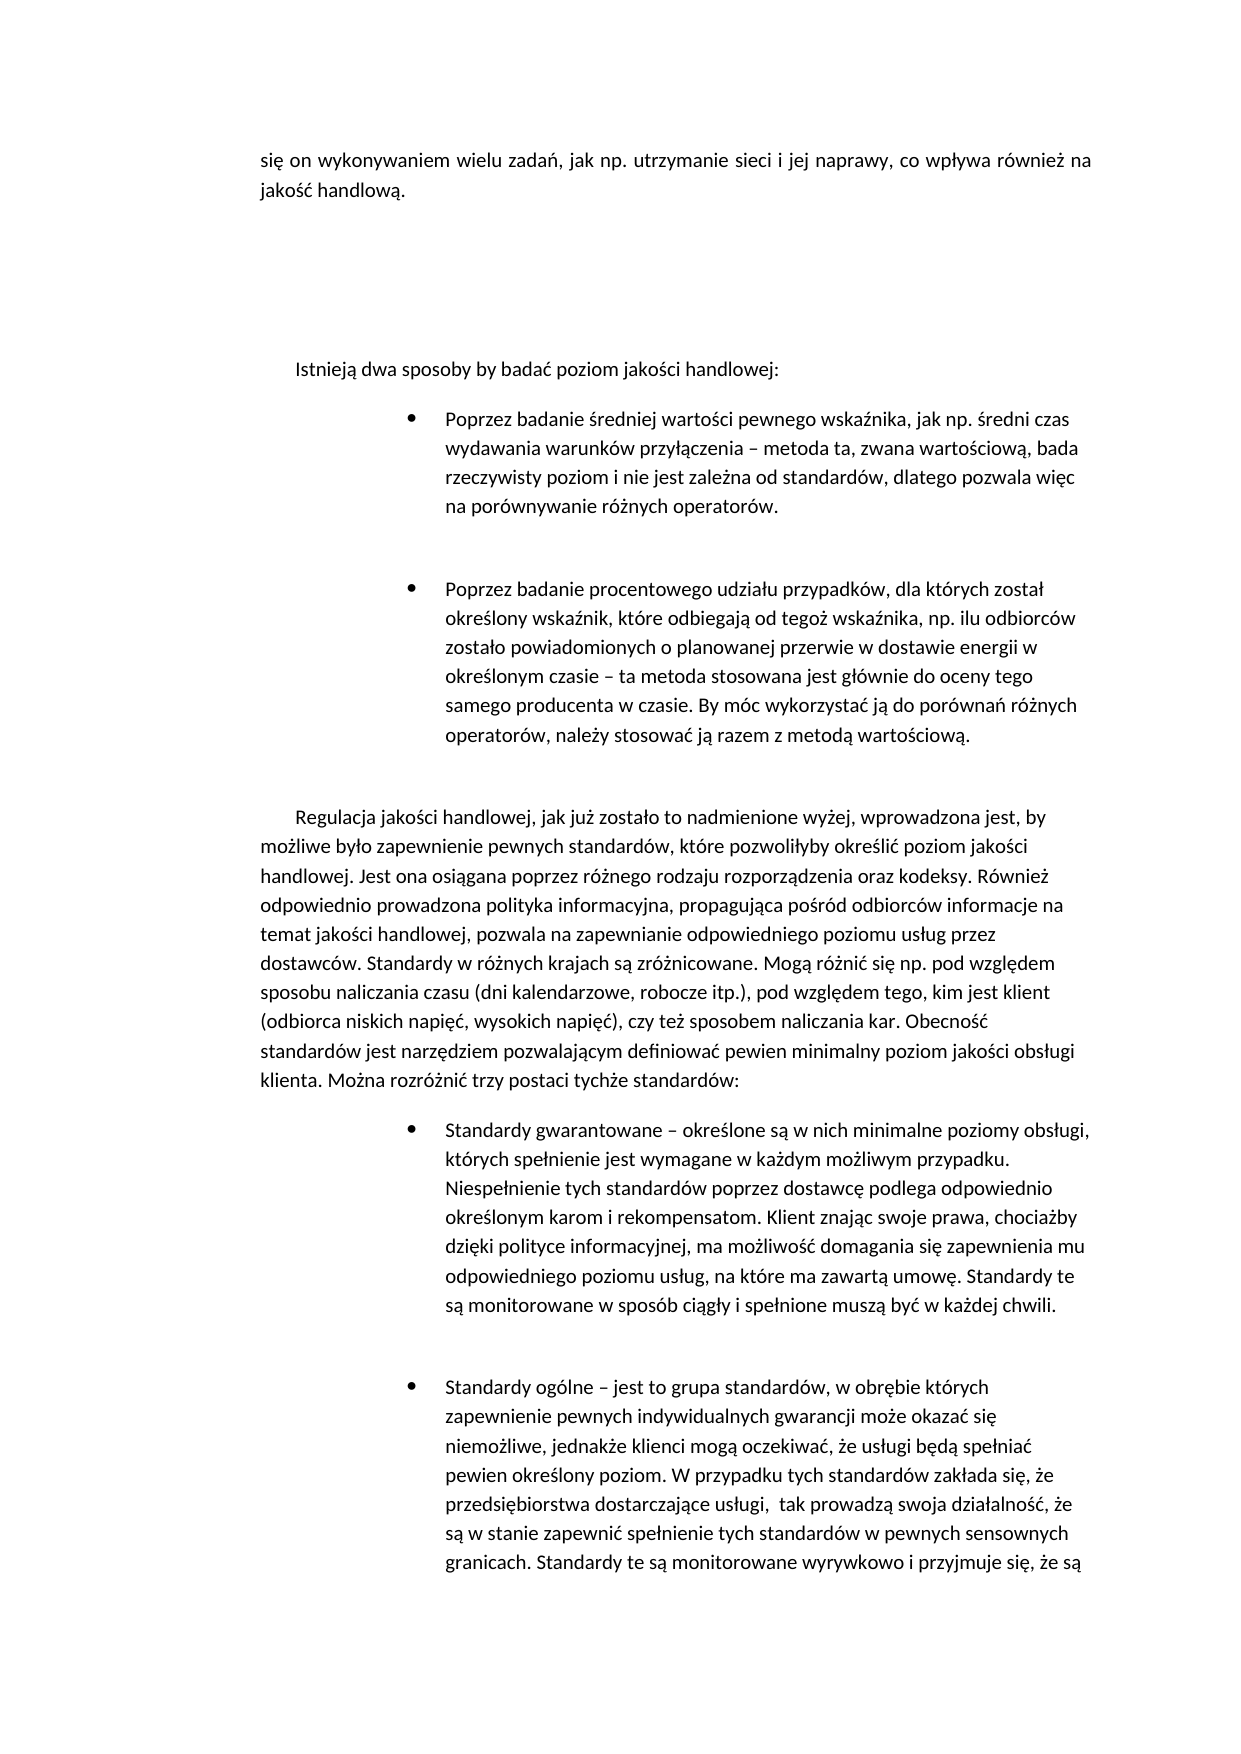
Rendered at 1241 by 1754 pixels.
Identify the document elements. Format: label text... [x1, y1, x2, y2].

list się on wykonywaniem wielu zadań, jak np. utrzymanie sieci i jej naprawy, co wpływa również na jakość handlową. [260, 148, 1093, 202]
list Standardy gwarantowane – określone są w nich minimalne poziomy obsługi, których spełnienie jest wymagane w każdym możliwym przypadku. Niespełnienie tych standardów poprzez dostawcę podlega odpowiednio określonym karom i rekompensatom. Klient znając swoje prawa, chociażby dzięki polityce informacyjnej, ma możliwość domagania się zapewnienia mu odpowiedniego poziomu usług, na które ma zawartą umowę. Standardy te są monitorowane w sposób ciągły i spełnione muszą być w każdej chwili. [408, 1117, 1093, 1349]
list Poprzez badanie średniej wartości pewnego wskaźnika, jak np. średni czas wydawania warunków przyłączenia – metoda ta, zwana wartościową, bada rzeczywisty poziom i nie jest zależna od standardów, dlatego pozwala więc na porównywanie różnych operatorów. [408, 406, 1093, 551]
list Regulacja jakości handlowej, jak już zostało to nadmienione wyżej, wprowadzona jest, by możliwe było zapewnienie pewnych standardów, które pozwoliłyby określić poziom jakości handlowej. Jest ona osiągana poprzez różnego rodzaju rozporządzenia oraz kodeksy. Również odpowiednio prowadzona polityka informacyjna, propagująca pośród odbiorców informacje na temat jakości handlowej, pozwala na zapewnianie odpowiedniego poziomu usług przez dostawców. Standardy w różnych krajach są zróżnicowane. Mogą różnić się np. pod względem sposobu naliczania czasu (dni kalendarzowe, robocze itp.), pod względem tego, kim jest klient (odbiorca niskich napięć, wysokich napięć), czy też sposobem naliczania kar. Obecność standardów jest narzędziem pozwalającym definiować pewien minimalny poziom jakości obsługi klienta. Można rozróżnić trzy postaci tychże standardów: [260, 804, 1093, 1092]
list Standardy ogólne – jest to grupa standardów, w obrębie których zapewnienie pewnych indywidualnych gwarancji może okazać się niemożliwe, jednakże klienci mogą oczekiwać, że usługi będą spełniać pewien określony poziom. W przypadku tych standardów zakłada się, że przedsiębiorstwa dostarczające usługi, tak prowadzą swoja działalność, że są w stanie zapewnić spełnienie tych standardów w pewnych sensownych granicach. Standardy te są monitorowane wyrywkowo i przyjmuje się, że są [408, 1374, 1093, 1575]
list Istnieją dwa sposoby by badać poziom jakości handlowej: [295, 327, 1093, 381]
list Poprzez badanie procentowego udziału przypadków, dla których został określony wskaźnik, które odbiegają od tegoż wskaźnika, np. ilu odbiorców zostało powiadomionych o planowanej przerwie w dostawie energii w określonym czasie – ta metoda stosowana jest głównie do oceny tego samego producenta w czasie. By móc wykorzystać ją do porównań różnych operatorów, należy stosować ją razem z metodą wartościową. [408, 576, 1093, 779]
